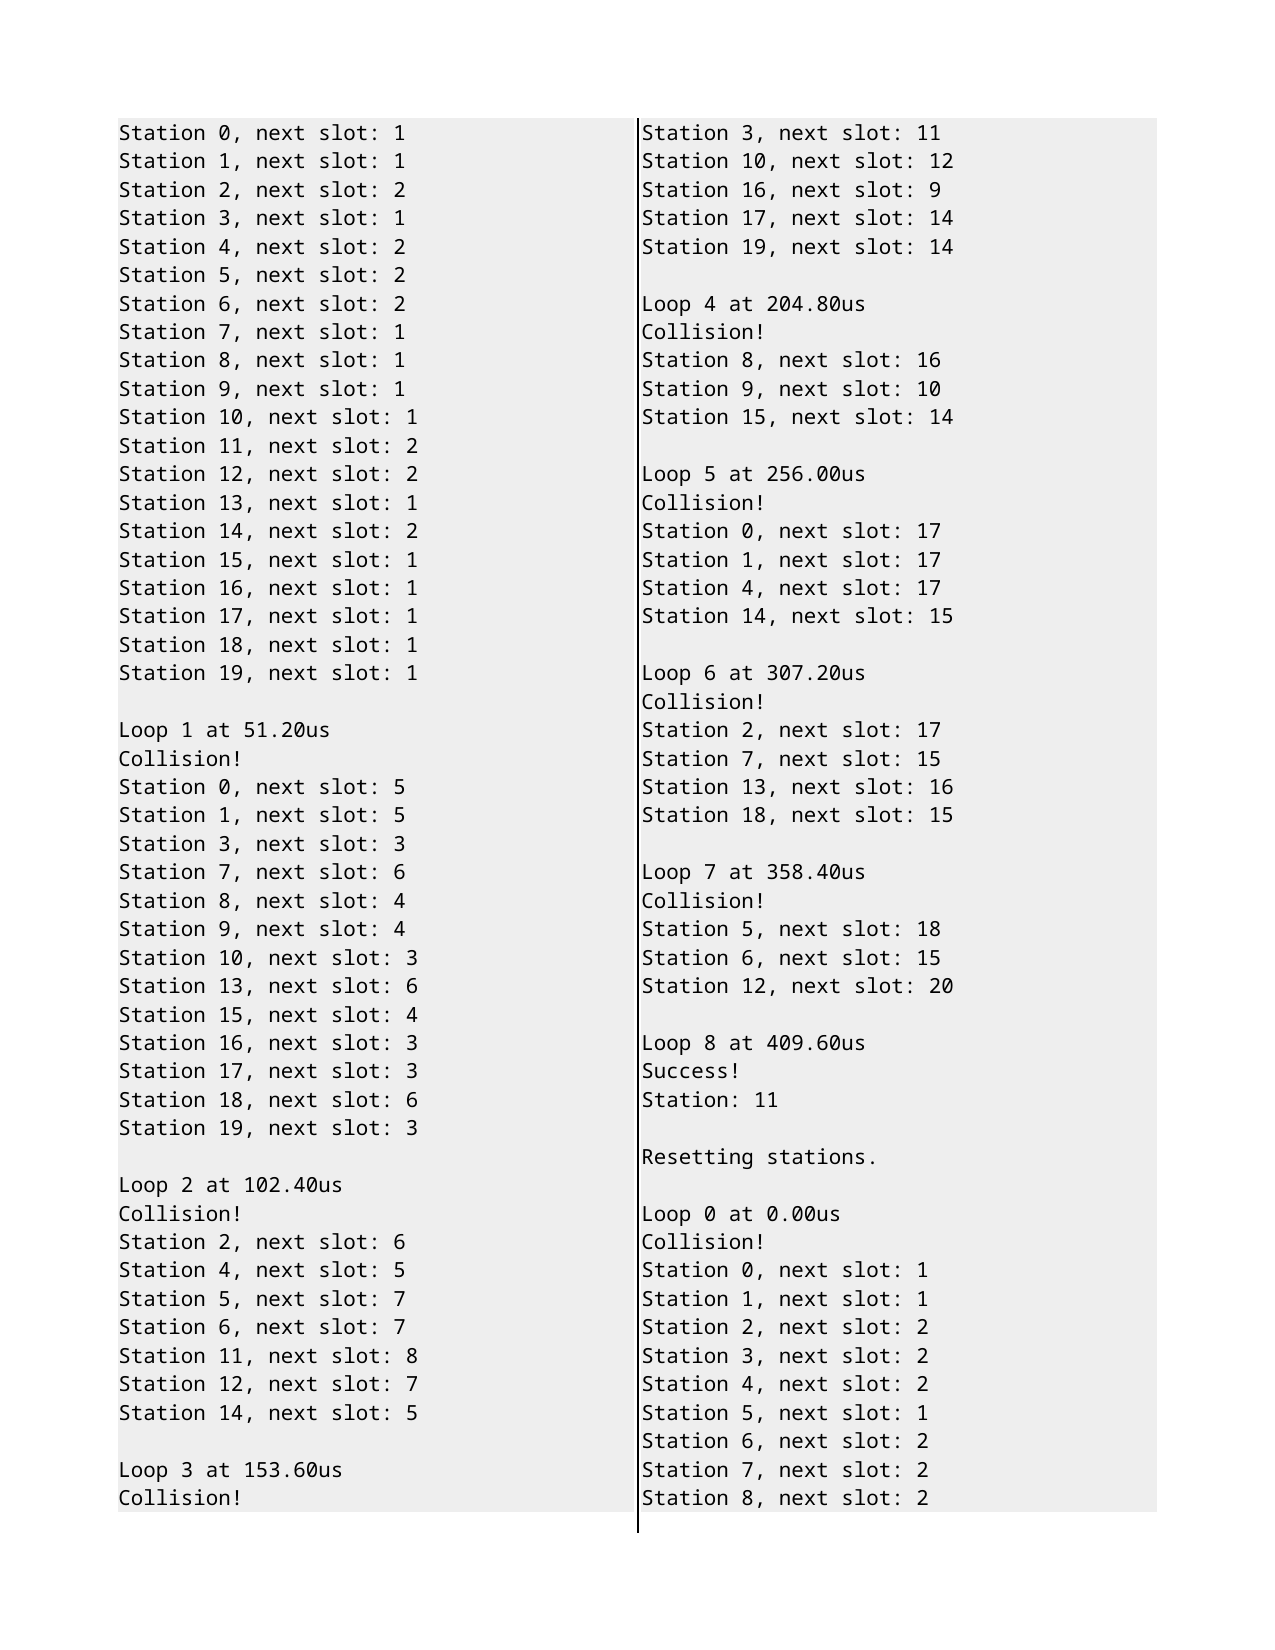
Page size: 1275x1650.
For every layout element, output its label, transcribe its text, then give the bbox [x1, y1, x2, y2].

text Station: 11 [641, 1085, 1157, 1113]
text Resetting stations. [641, 1142, 1157, 1170]
text Station 3, next slot: 11 [641, 118, 1157, 147]
text Station 9, next slot: 1 [118, 374, 634, 402]
text Station 0, next slot: 5 [118, 772, 634, 801]
text Station 16, next slot: 9 [641, 175, 1157, 203]
text Station 6, next slot: 2 [641, 1426, 1157, 1455]
text Success! [641, 1057, 1157, 1085]
text Station 14, next slot: 5 [118, 1398, 634, 1426]
text Station 18, next slot: 15 [641, 801, 1157, 829]
text Station 2, next slot: 6 [118, 1227, 634, 1256]
text Station 8, next slot: 1 [118, 346, 634, 374]
text Station 9, next slot: 4 [118, 914, 634, 943]
text Station 9, next slot: 10 [641, 374, 1157, 402]
text Station 2, next slot: 17 [641, 715, 1157, 744]
text Station 12, next slot: 20 [641, 971, 1157, 1000]
text Station 5, next slot: 1 [641, 1398, 1157, 1426]
text Collision! [641, 1227, 1157, 1256]
text Station 12, next slot: 2 [118, 459, 634, 488]
text Station 7, next slot: 2 [641, 1455, 1157, 1483]
text Collision! [641, 488, 1157, 516]
text Station 14, next slot: 15 [641, 602, 1157, 630]
text Station 7, next slot: 6 [118, 857, 634, 886]
text Station 19, next slot: 1 [118, 658, 634, 687]
text Station 6, next slot: 7 [118, 1312, 634, 1341]
text Station 13, next slot: 6 [118, 971, 634, 1000]
text Collision! [118, 1483, 634, 1512]
text Station 15, next slot: 14 [641, 402, 1157, 431]
text Collision! [641, 317, 1157, 346]
text Collision! [641, 687, 1157, 715]
text Station 0, next slot: 1 [641, 1256, 1157, 1284]
text Station 4, next slot: 5 [118, 1256, 634, 1284]
text Collision! [118, 1199, 634, 1227]
text Collision! [118, 744, 634, 772]
text Loop 8 at 409.60us [641, 1028, 1157, 1057]
text Station 8, next slot: 16 [641, 346, 1157, 374]
text Loop 7 at 358.40us [641, 857, 1157, 886]
text Station 6, next slot: 2 [118, 289, 634, 317]
text Station 1, next slot: 17 [641, 545, 1157, 573]
text Station 0, next slot: 1 [118, 118, 634, 147]
text Station 5, next slot: 18 [641, 914, 1157, 943]
text Station 7, next slot: 15 [641, 744, 1157, 772]
text Station 16, next slot: 3 [118, 1028, 634, 1057]
text Station 11, next slot: 2 [118, 431, 634, 459]
text Station 13, next slot: 16 [641, 772, 1157, 801]
text Station 1, next slot: 1 [118, 147, 634, 175]
text Loop 0 at 0.00us [641, 1199, 1157, 1227]
text Station 4, next slot: 2 [118, 232, 634, 260]
text Station 3, next slot: 2 [641, 1341, 1157, 1369]
text Station 0, next slot: 17 [641, 516, 1157, 545]
text Station 14, next slot: 2 [118, 516, 634, 545]
text Station 19, next slot: 14 [641, 232, 1157, 260]
text Station 4, next slot: 2 [641, 1369, 1157, 1398]
text Loop 4 at 204.80us [641, 289, 1157, 317]
text Station 10, next slot: 12 [641, 147, 1157, 175]
text Loop 2 at 102.40us [118, 1170, 634, 1199]
text Station 8, next slot: 2 [641, 1483, 1157, 1512]
text Station 19, next slot: 3 [118, 1113, 634, 1142]
text Station 5, next slot: 2 [118, 260, 634, 289]
text Collision! [641, 886, 1157, 914]
text Station 8, next slot: 4 [118, 886, 634, 914]
text Station 12, next slot: 7 [118, 1369, 634, 1398]
text Station 4, next slot: 17 [641, 573, 1157, 602]
text Station 13, next slot: 1 [118, 488, 634, 516]
text Station 15, next slot: 1 [118, 545, 634, 573]
text Station 1, next slot: 1 [641, 1284, 1157, 1312]
text Loop 5 at 256.00us [641, 459, 1157, 488]
text Station 5, next slot: 7 [118, 1284, 634, 1312]
text Station 15, next slot: 4 [118, 1000, 634, 1028]
text Station 3, next slot: 1 [118, 203, 634, 232]
text Station 10, next slot: 1 [118, 402, 634, 431]
text Station 17, next slot: 3 [118, 1057, 634, 1085]
text Station 3, next slot: 3 [118, 829, 634, 857]
text Station 17, next slot: 14 [641, 203, 1157, 232]
text Loop 1 at 51.20us [118, 715, 634, 744]
text Loop 3 at 153.60us [118, 1455, 634, 1483]
text Station 18, next slot: 6 [118, 1085, 634, 1113]
text Station 2, next slot: 2 [641, 1312, 1157, 1341]
text Station 1, next slot: 5 [118, 801, 634, 829]
text Station 2, next slot: 2 [118, 175, 634, 203]
text Station 11, next slot: 8 [118, 1341, 634, 1369]
text Station 17, next slot: 1 [118, 602, 634, 630]
text Station 7, next slot: 1 [118, 317, 634, 346]
text Loop 6 at 307.20us [641, 658, 1157, 687]
text Station 16, next slot: 1 [118, 573, 634, 602]
text Station 6, next slot: 15 [641, 943, 1157, 971]
text Station 10, next slot: 3 [118, 943, 634, 971]
text Station 18, next slot: 1 [118, 630, 634, 658]
